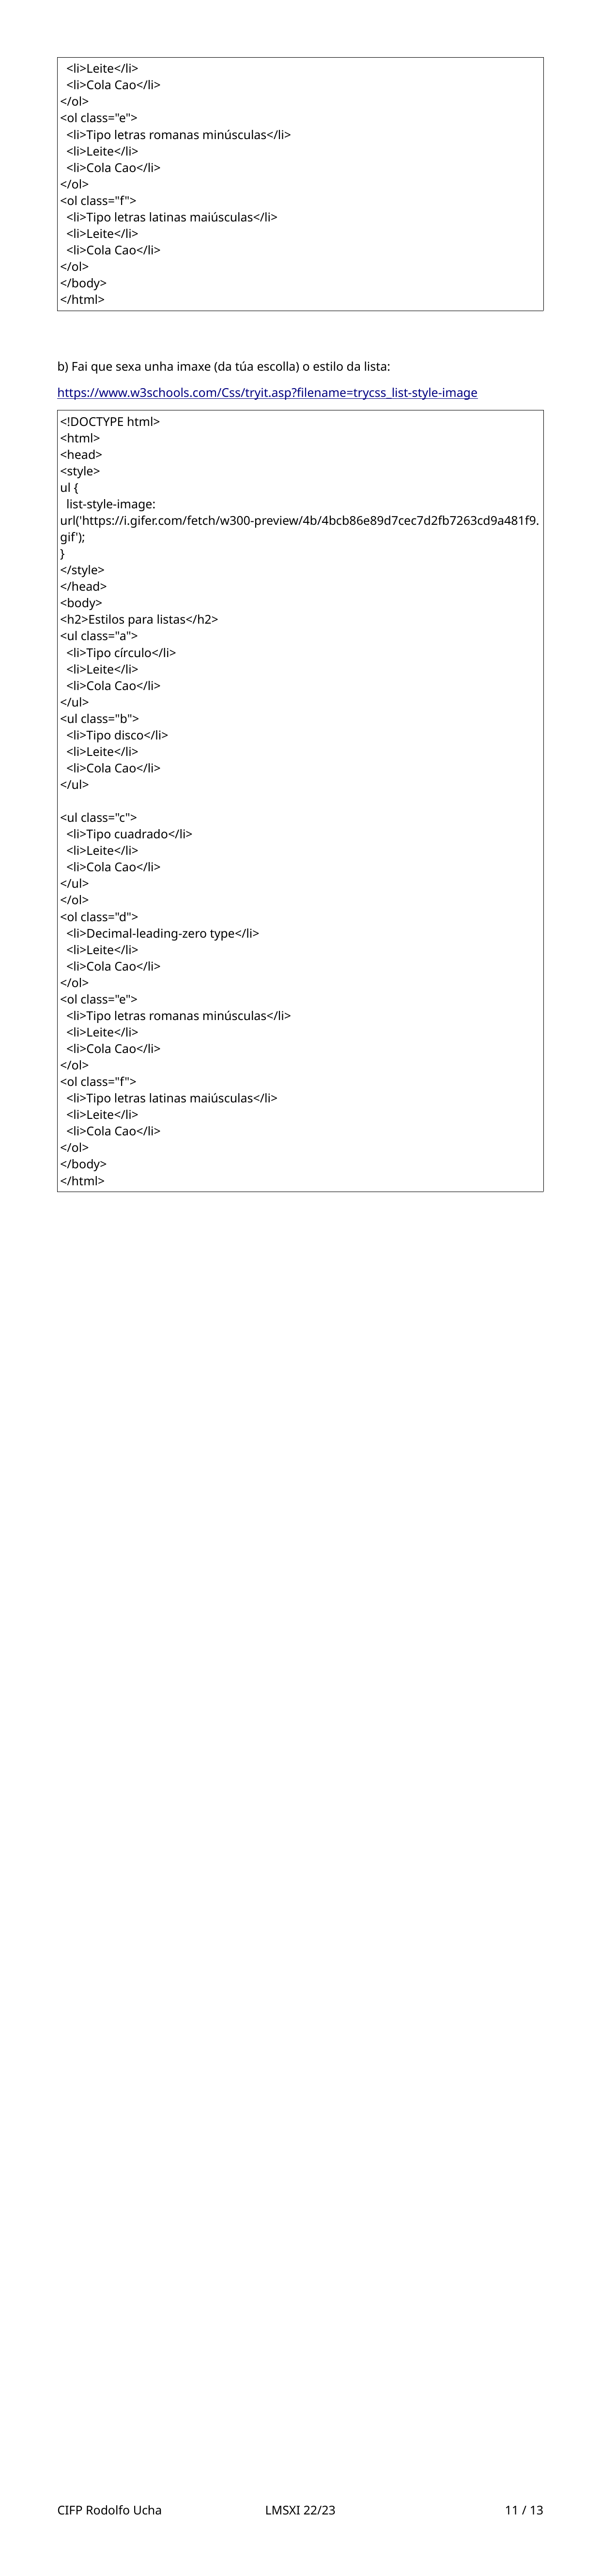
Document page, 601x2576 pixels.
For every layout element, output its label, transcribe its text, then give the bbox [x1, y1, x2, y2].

text b) Fai que sexa unha imaxe (da túa escolla) o estilo da lista: [57, 358, 543, 375]
text https://www.w3schools.com/Css/tryit.asp?filename=trycss_list-style-image [57, 384, 543, 401]
table_header <!DOCTYPE html> <html> <head> <style> ul { list-style-image: url('https://i.gifer.com/fetch/w300-preview/4b/4bcb86e89d7cec7d2fb7263cd9a481f9.gif'); } </style> </head> <body> <h2>Estilos para listas</h2> <ul class="a"> <li>Tipo círculo</li> <li>Leite</li> <li>Cola Cao</li> </ul> <ul class="b"> <li>Tipo disco</li> <li>Leite</li> <li>Cola Cao</li> </ul> <ul class="c"> <li>Tipo cuadrado</li> <li>Leite</li> <li>Cola Cao</li> </ul> </ol> <ol class="d"> <li>Decimal-leading-zero type</li> <li>Leite</li> <li>Cola Cao</li> </ol> <ol class="e"> <li>Tipo letras romanas minúsculas</li> <li>Leite</li> <li>Cola Cao</li> </ol> <ol class="f"> <li>Tipo letras latinas maiúsculas</li> <li>Leite</li> <li>Cola Cao</li> </ol> </body> </html> [58, 410, 543, 1192]
table_header <li>Leite</li> <li>Cola Cao</li> </ol> <ol class="e"> <li>Tipo letras romanas minúsculas</li> <li>Leite</li> <li>Cola Cao</li> </ol> <ol class="f"> <li>Tipo letras latinas maiúsculas</li> <li>Leite</li> <li>Cola Cao</li> </ol> </body> </html> [58, 58, 543, 311]
